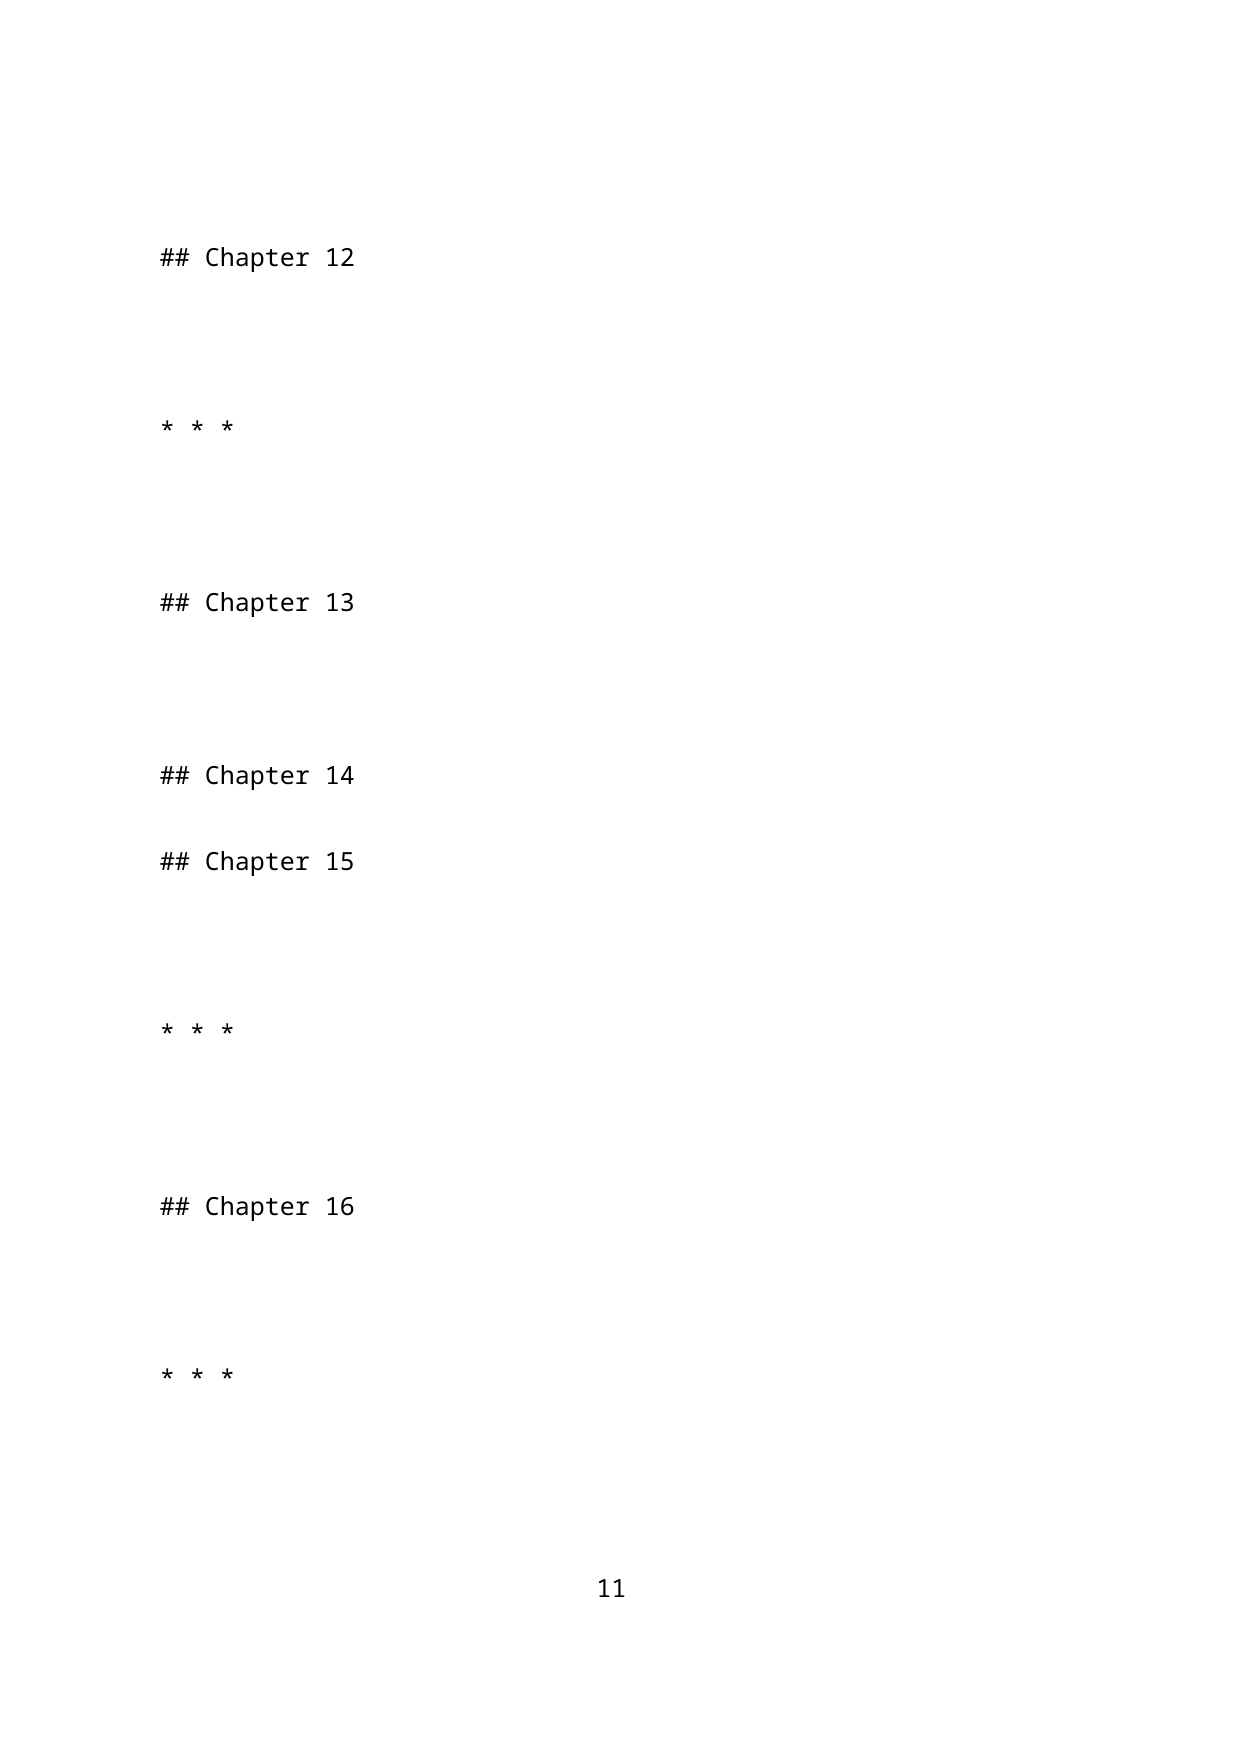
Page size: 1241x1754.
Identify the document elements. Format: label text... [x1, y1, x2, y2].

text * * * [159, 404, 1063, 448]
text ## Chapter 13 [159, 577, 1063, 620]
text * * * [159, 1353, 1063, 1396]
text ## Chapter 16 [159, 1181, 1063, 1224]
text ## Chapter 15 [159, 836, 1063, 879]
text ## Chapter 14 [159, 749, 1063, 793]
text * * * [159, 1008, 1063, 1051]
text ## Chapter 12 [159, 232, 1063, 275]
